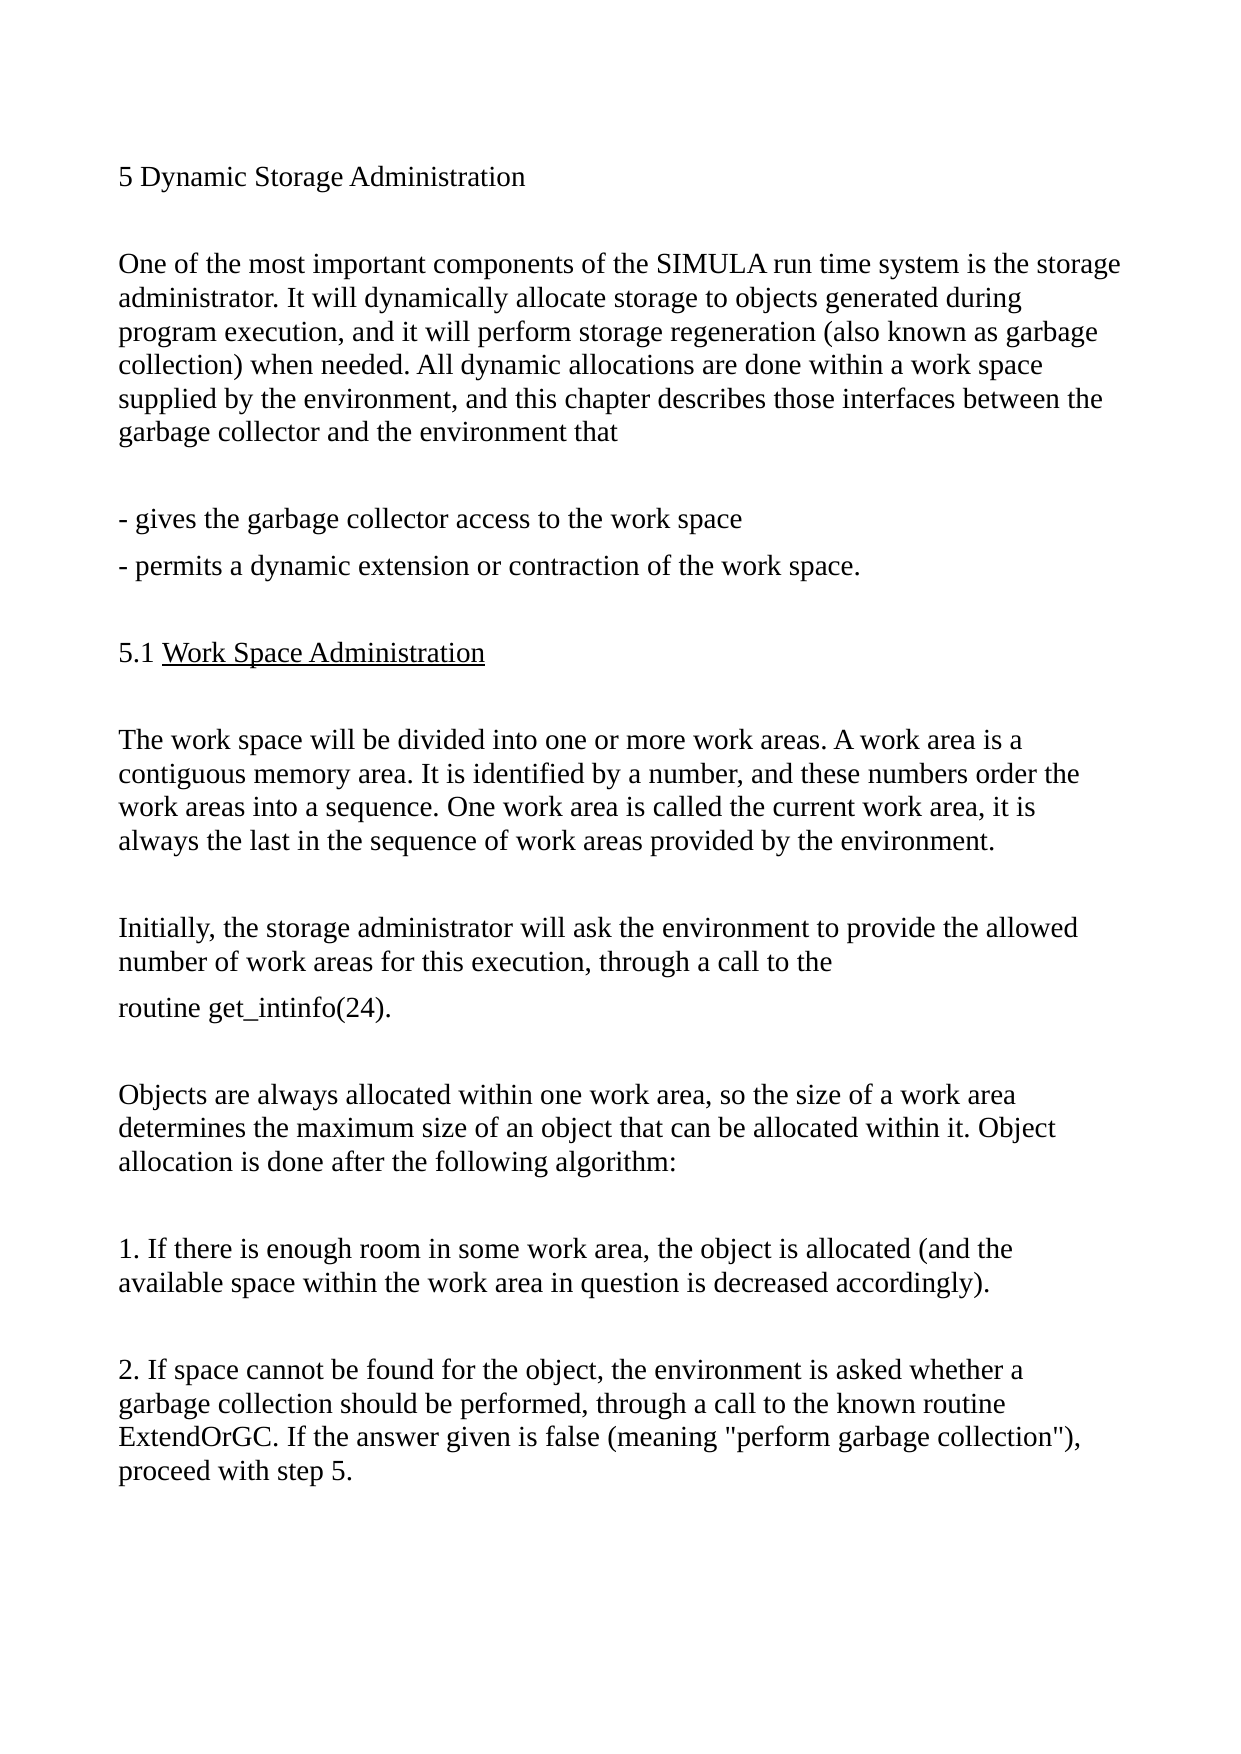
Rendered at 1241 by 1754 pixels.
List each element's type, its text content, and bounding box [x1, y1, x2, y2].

text - gives the garbage collector access to the work space [118, 502, 1122, 535]
text 5.1 Work Space Administration [118, 635, 1122, 668]
text 1. If there is enough room in some work area, the object is allocated (and the available space within the work area in question is decreased accordingly). [118, 1231, 1122, 1298]
text - permits a dynamic extension or contraction of the work space. [118, 548, 1122, 581]
text 2. If space cannot be found for the object, the environment is asked whether a garbage collection should be performed, through a call to the known routine ExtendOrGC. If the answer given is false (meaning "perform garbage collection"), proceed with step 5. [118, 1352, 1122, 1486]
text Objects are always allocated within one work area, so the size of a work area determines the maximum size of an object that can be allocated within it. Object allocation is done after the following algorithm: [118, 1077, 1122, 1178]
text Initially, the storage administrator will ask the environment to provide the allowed number of work areas for this execution, through a call to the [118, 910, 1122, 977]
text 5 Dynamic Storage Administration [118, 159, 1122, 193]
text routine get_intinfo(24). [118, 990, 1122, 1023]
text The work space will be divided into one or more work areas. A work area is a contiguous memory area. It is identified by a number, and these numbers order the work areas into a sequence. One work area is called the current work area, it is always the last in the sequence of work areas provided by the environment. [118, 722, 1122, 856]
text One of the most important components of the SIMULA run time system is the storage administrator. It will dynamically allocate storage to objects generated during program execution, and it will perform storage regeneration (also known as garbage collection) when needed. All dynamic allocations are done within a work space supplied by the environment, and this chapter describes those interfaces between the garbage collector and the environment that [118, 247, 1122, 448]
